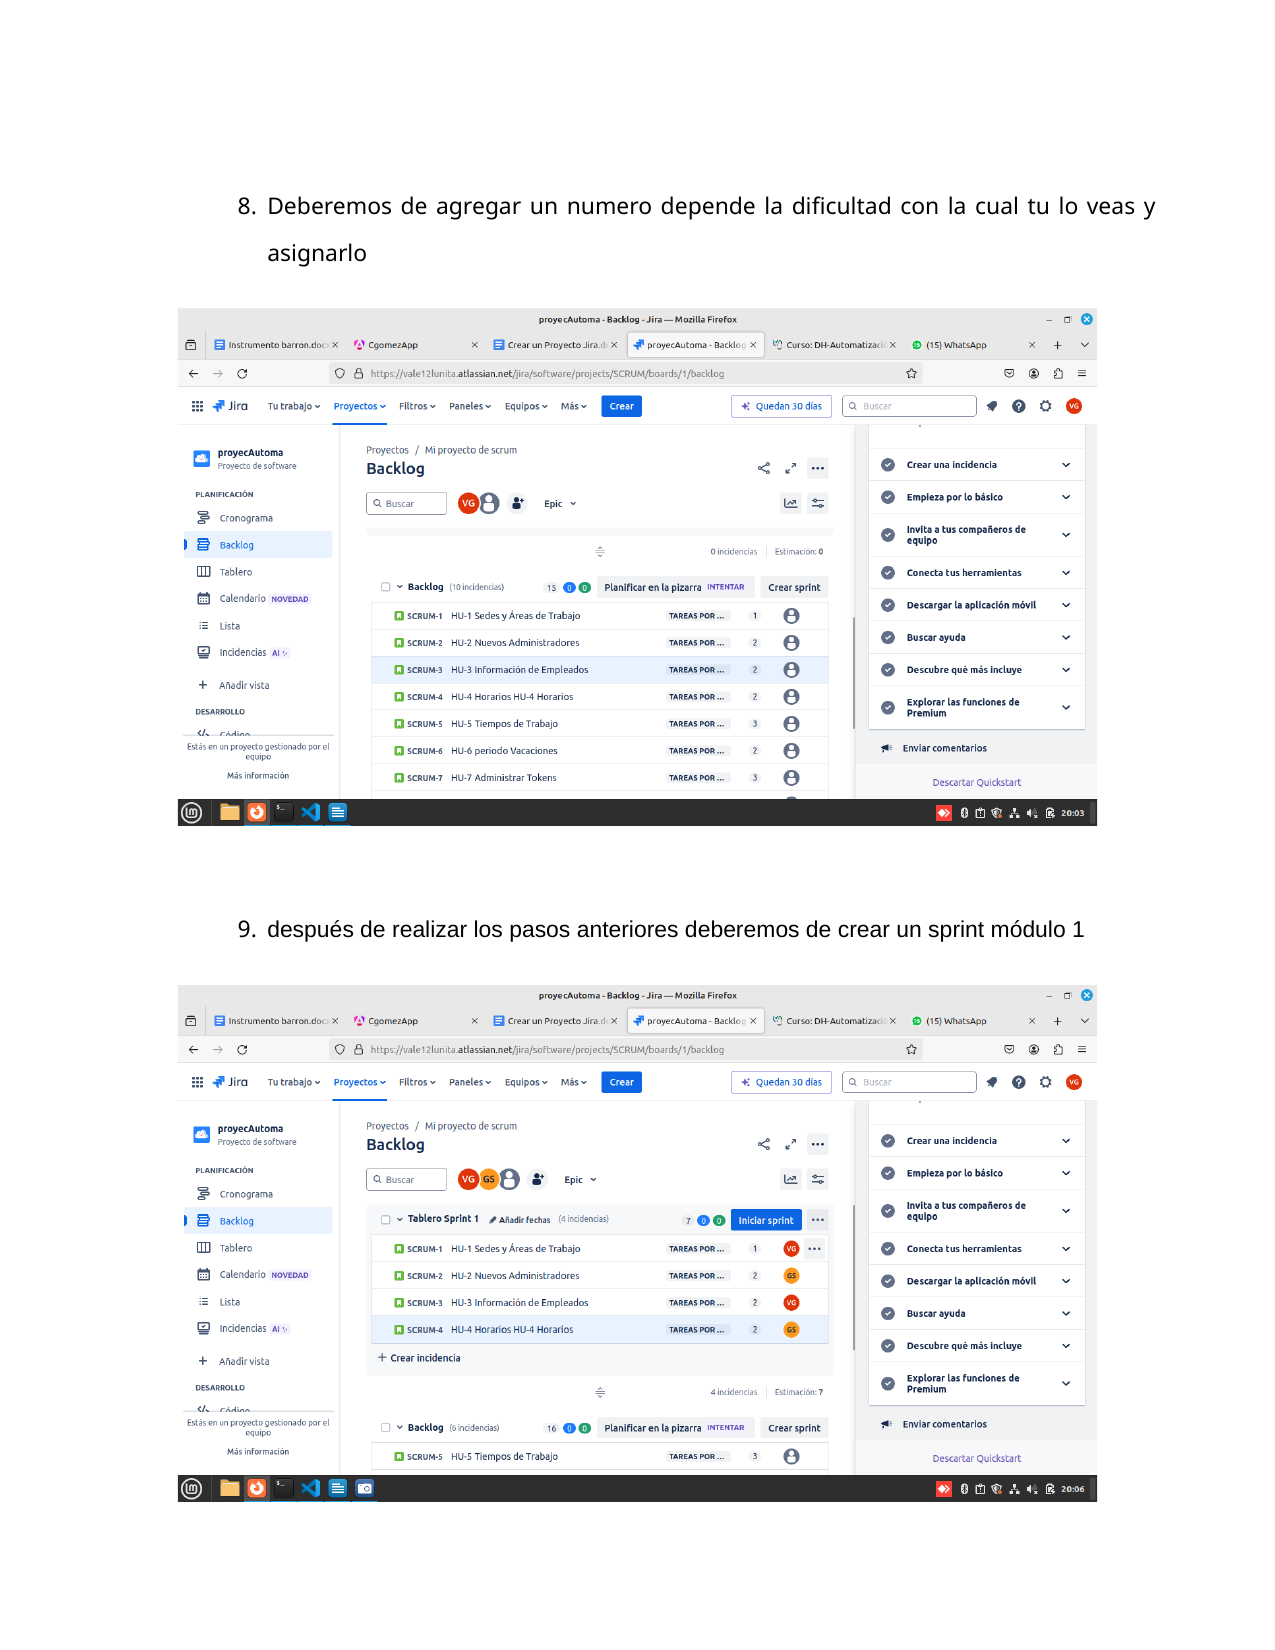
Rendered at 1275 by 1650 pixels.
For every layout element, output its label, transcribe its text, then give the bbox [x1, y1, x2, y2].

list después de realizar los pasos anteriores deberemos de crear un sprint módulo 1 [237, 913, 1157, 944]
picture [177, 308, 1098, 826]
list Deberemos de agregar un numero depende la dificultad con la cual tu lo veas y asignarlo [237, 190, 1157, 268]
picture [177, 985, 1098, 1502]
